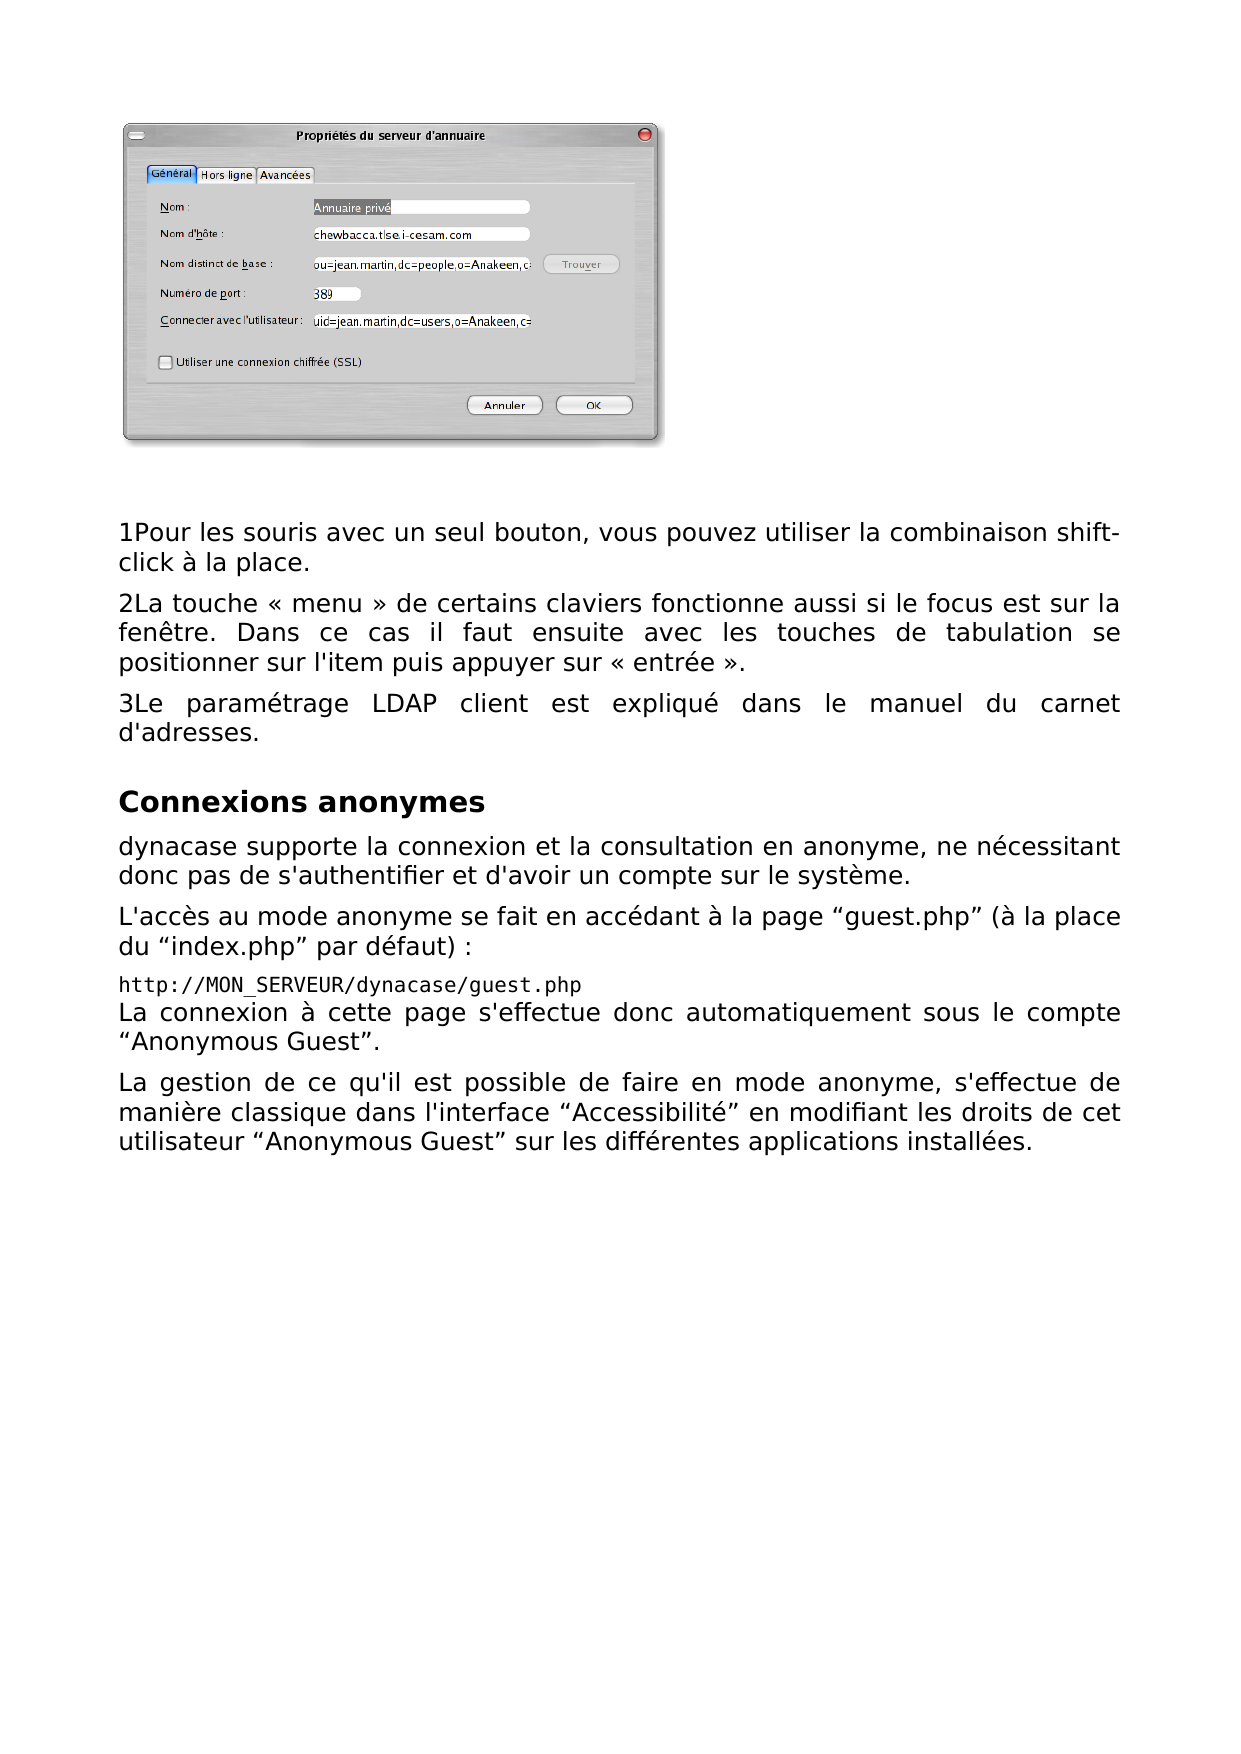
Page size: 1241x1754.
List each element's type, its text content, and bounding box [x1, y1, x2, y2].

text 3Le paramétrage LDAP client est expliqué dans le manuel du carnet d'adresses. [118, 689, 1122, 748]
text La connexion à cette page s'effectue donc automatiquement sous le compte “Anonymous Guest”. [118, 998, 1122, 1056]
text 2La touche « menu » de certains claviers fonctionne aussi si le focus est sur la fenêtre. Dans ce cas il faut ensuite avec les touches de tabulation se positionner sur l'item puis appuyer sur « entrée ». [118, 589, 1122, 677]
text La gestion de ce qu'il est possible de faire en mode anonyme, s'effectue de manière classique dans l'interface “Accessibilité” en modifiant les droits de cet utilisateur “Anonymous Guest” sur les différentes applications installées. [118, 1068, 1122, 1156]
text 1Pour les souris avec un seul bouton, vous pouvez utiliser la combinaison shift-click à la place. [118, 519, 1122, 577]
text L'accès au mode anonyme se fait en accédant à la page “guest.php” (à la place du “index.php” par défaut) : [118, 903, 1122, 961]
picture [118, 118, 665, 448]
text http://MON_SERVEUR/dynacase/guest.php [118, 973, 1122, 998]
text dynacase supporte la connexion et la consultation en anonyme, ne nécessitant donc pas de s'authentifier et d'avoir un compte sur le système. [118, 832, 1122, 890]
subtitle Connexions anonymes [118, 785, 1122, 819]
